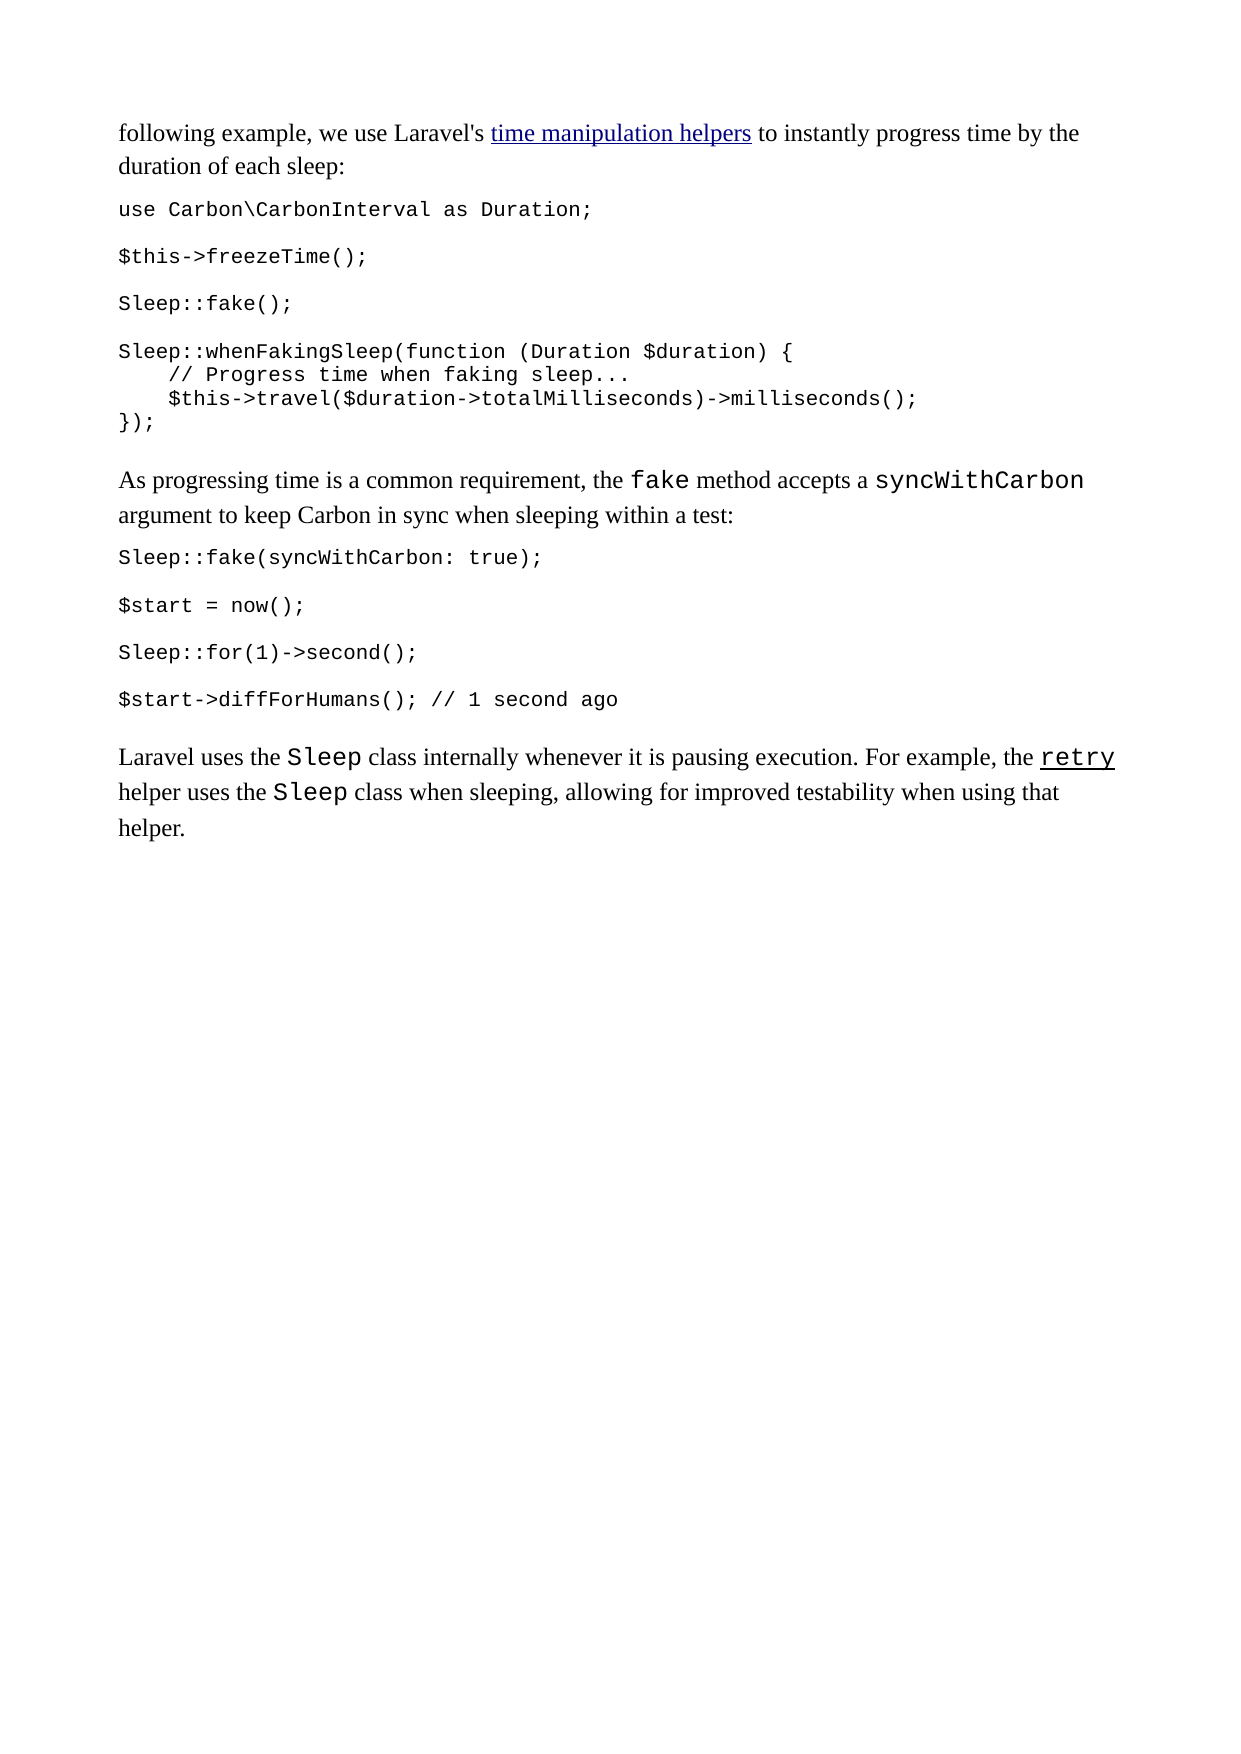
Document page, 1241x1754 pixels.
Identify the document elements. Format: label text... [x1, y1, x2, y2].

text Sleep::fake(syncWithCarbon: true); [118, 547, 1122, 571]
text Sleep::for(1)->second(); [118, 642, 1122, 666]
text Laravel uses the Sleep class internally whenever it is pausing execution. For example, the retry helper uses the Sleep class when sleeping, allowing for improved testability when using that helper. [118, 742, 1122, 841]
text $this->travel($duration->totalMilliseconds)->milliseconds(); [118, 388, 1122, 412]
text Sleep::fake(); [118, 293, 1122, 317]
text use Carbon\CarbonInterval as Duration; [118, 199, 1122, 222]
text following example, we use Laravel's time manipulation helpers to instantly progress time by the duration of each sleep: [118, 118, 1122, 180]
text Sleep::whenFakingSleep(function (Duration $duration) { [118, 341, 1122, 364]
text // Progress time when faking sleep... [118, 364, 1122, 388]
text As progressing time is a common requirement, the fake method accepts a syncWithCarbon argument to keep Carbon in sync when sleeping within a test: [118, 465, 1122, 528]
text $this->freezeTime(); [118, 246, 1122, 270]
text $start = now(); [118, 595, 1122, 618]
text }); [118, 412, 1122, 435]
text $start->diffForHumans(); // 1 second ago [118, 689, 1122, 713]
